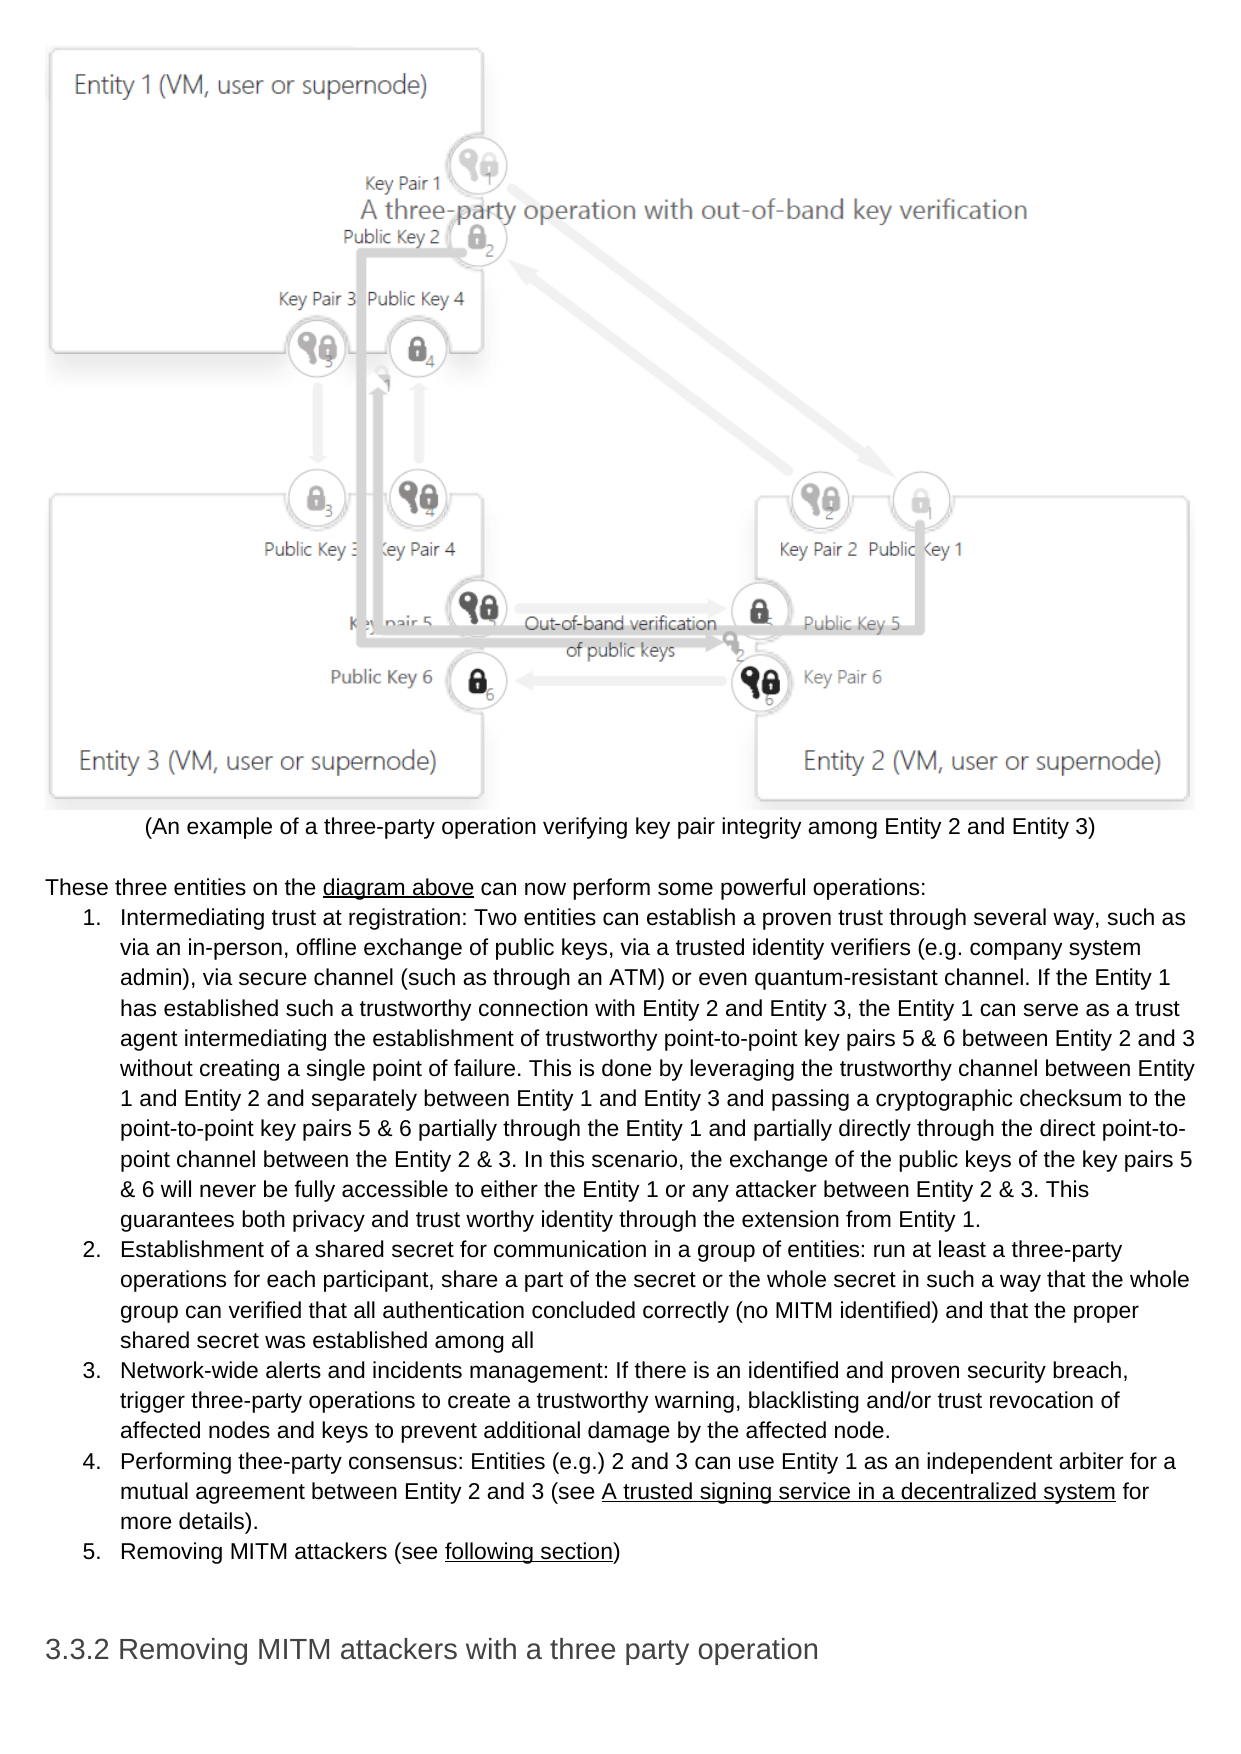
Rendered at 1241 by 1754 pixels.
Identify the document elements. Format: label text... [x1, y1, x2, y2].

list Establishment of a shared secret for communication in a group of entities: run at least a three-party operations for each participant, share a part of the secret or the whole secret in such a way that the whole group can verified that all authentication concluded correctly (no MITM identified) and that the proper shared secret was established among all [82, 1236, 1195, 1353]
picture [45, 45, 1196, 810]
text These three entities on the diagram above can now perform some powerful operations: [45, 874, 1195, 900]
subtitle 3.3.2 Removing MITM attackers with a three party operation [45, 1632, 1195, 1666]
text (An example of a three-party operation verifying key pair integrity among Entity 2 and Entity 3) [45, 813, 1195, 840]
list Performing thee-party consensus: Entities (e.g.) 2 and 3 can use Entity 1 as an independent arbiter for a mutual agreement between Entity 2 and 3 (see A trusted signing service in a decentralized system for more details). [82, 1448, 1195, 1534]
list Removing MITM attackers (see following section) [82, 1538, 1195, 1565]
list Network-wide alerts and incidents management: If there is an identified and proven security breach, trigger three-party operations to create a trustworthy warning, blacklisting and/or trust revocation of affected nodes and keys to prevent additional damage by the affected node. [82, 1357, 1195, 1444]
list Intermediating trust at registration: Two entities can establish a proven trust through several way, such as via an in-person, offline exchange of public keys, via a trusted identity verifiers (e.g. company system admin), via secure channel (such as through an ATM) or even quantum-resistant channel. If the Entity 1 has established such a trustworthy connection with Entity 2 and Entity 3, the Entity 1 can serve as a trust agent intermediating the establishment of trustworthy point-to-point key pairs 5 & 6 between Entity 2 and 3 without creating a single point of failure. This is done by leveraging the trustworthy channel between Entity 1 and Entity 2 and separately between Entity 1 and Entity 3 and passing a cryptographic checksum to the point-to-point key pairs 5 & 6 partially through the Entity 1 and partially directly through the direct point-to-point channel between the Entity 2 & 3. In this scenario, the exchange of the public keys of the key pairs 5 & 6 will never be fully accessible to either the Entity 1 or any attacker between Entity 2 & 3. This guarantees both privacy and trust worthy identity through the extension from Entity 1. [82, 904, 1195, 1232]
